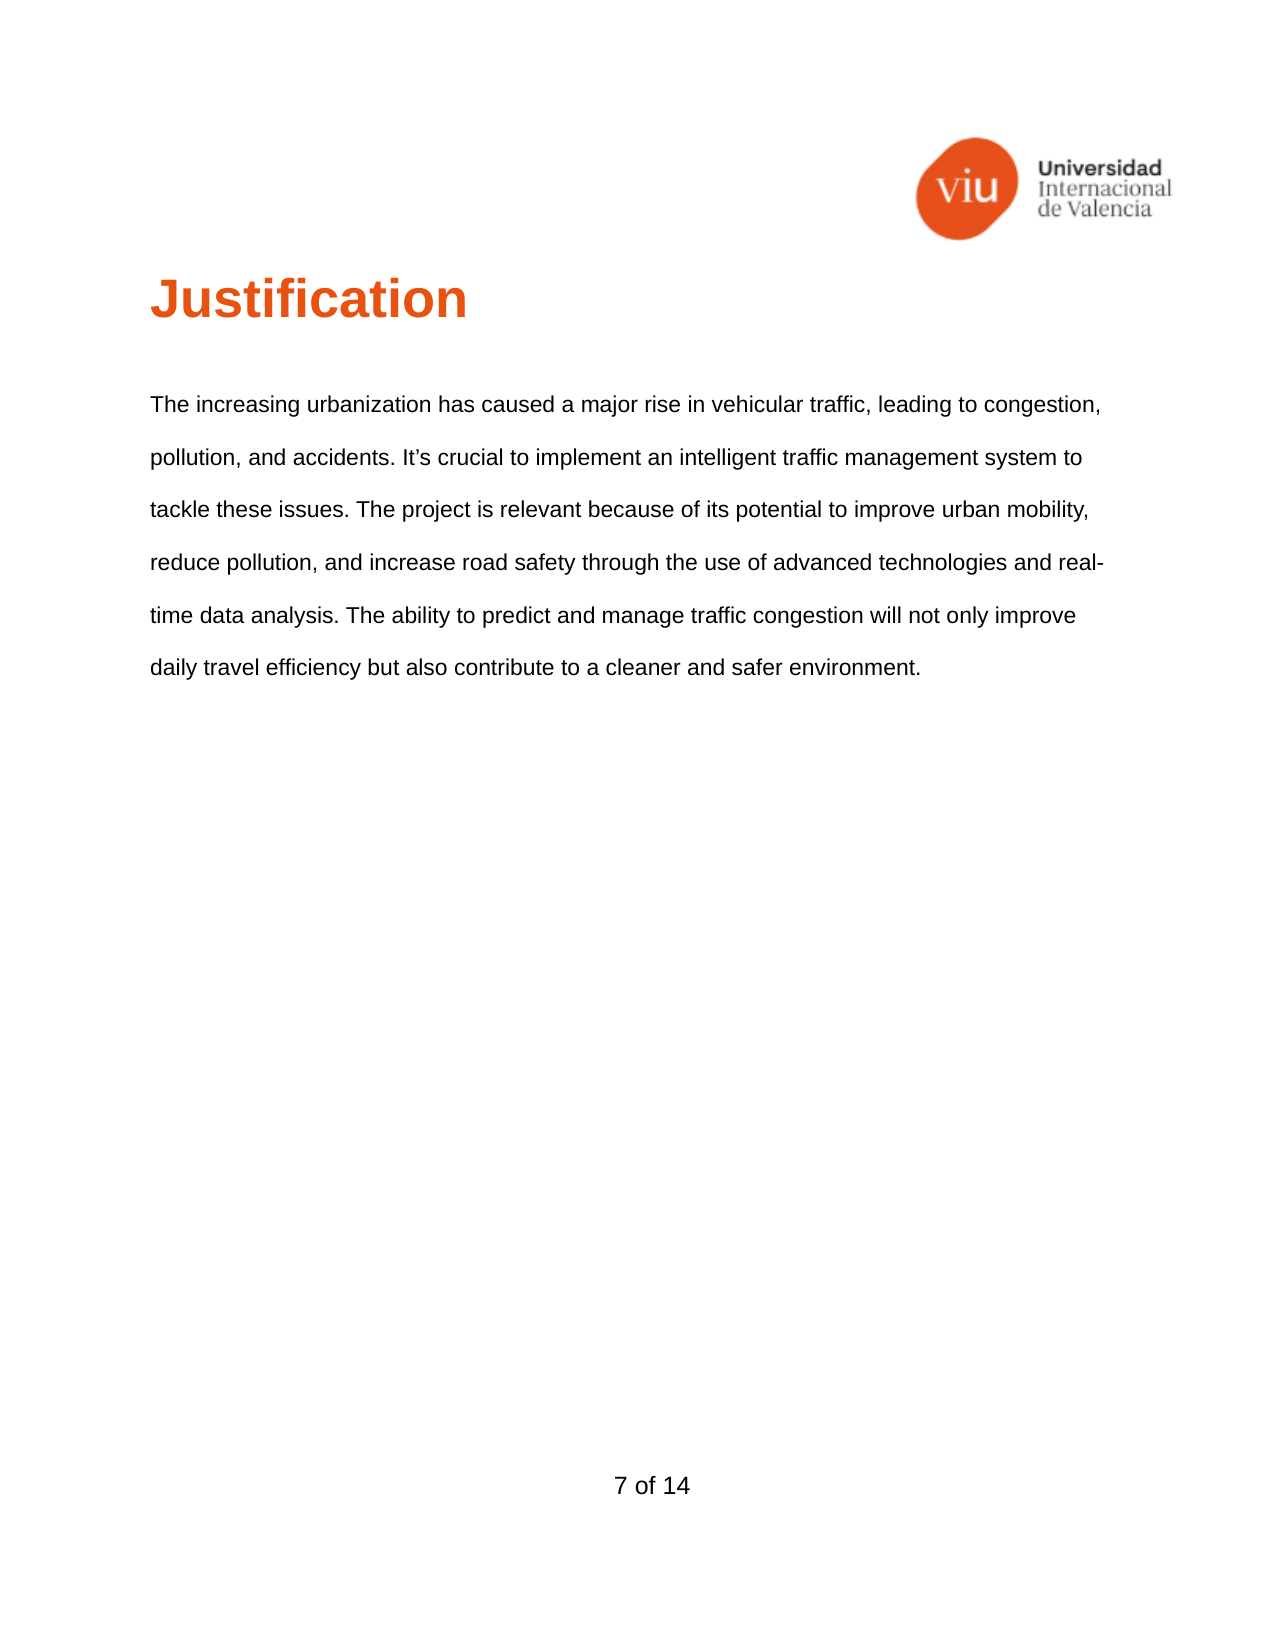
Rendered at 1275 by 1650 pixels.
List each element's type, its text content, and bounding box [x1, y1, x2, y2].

text The increasing urbanization has caused a major rise in vehicular traffic, leading to congestion, pollution, and accidents. It’s crucial to implement an intelligent traffic management system to tackle these issues. The project is relevant because of its potential to improve urban mobility, reduce pollution, and increase road safety through the use of advanced technologies and real-time data analysis. The ability to predict and manage traffic congestion will not only improve daily travel efficiency but also contribute to a cleaner and safer environment. [150, 391, 1125, 681]
text Justification [150, 266, 1125, 328]
picture [913, 134, 1175, 245]
